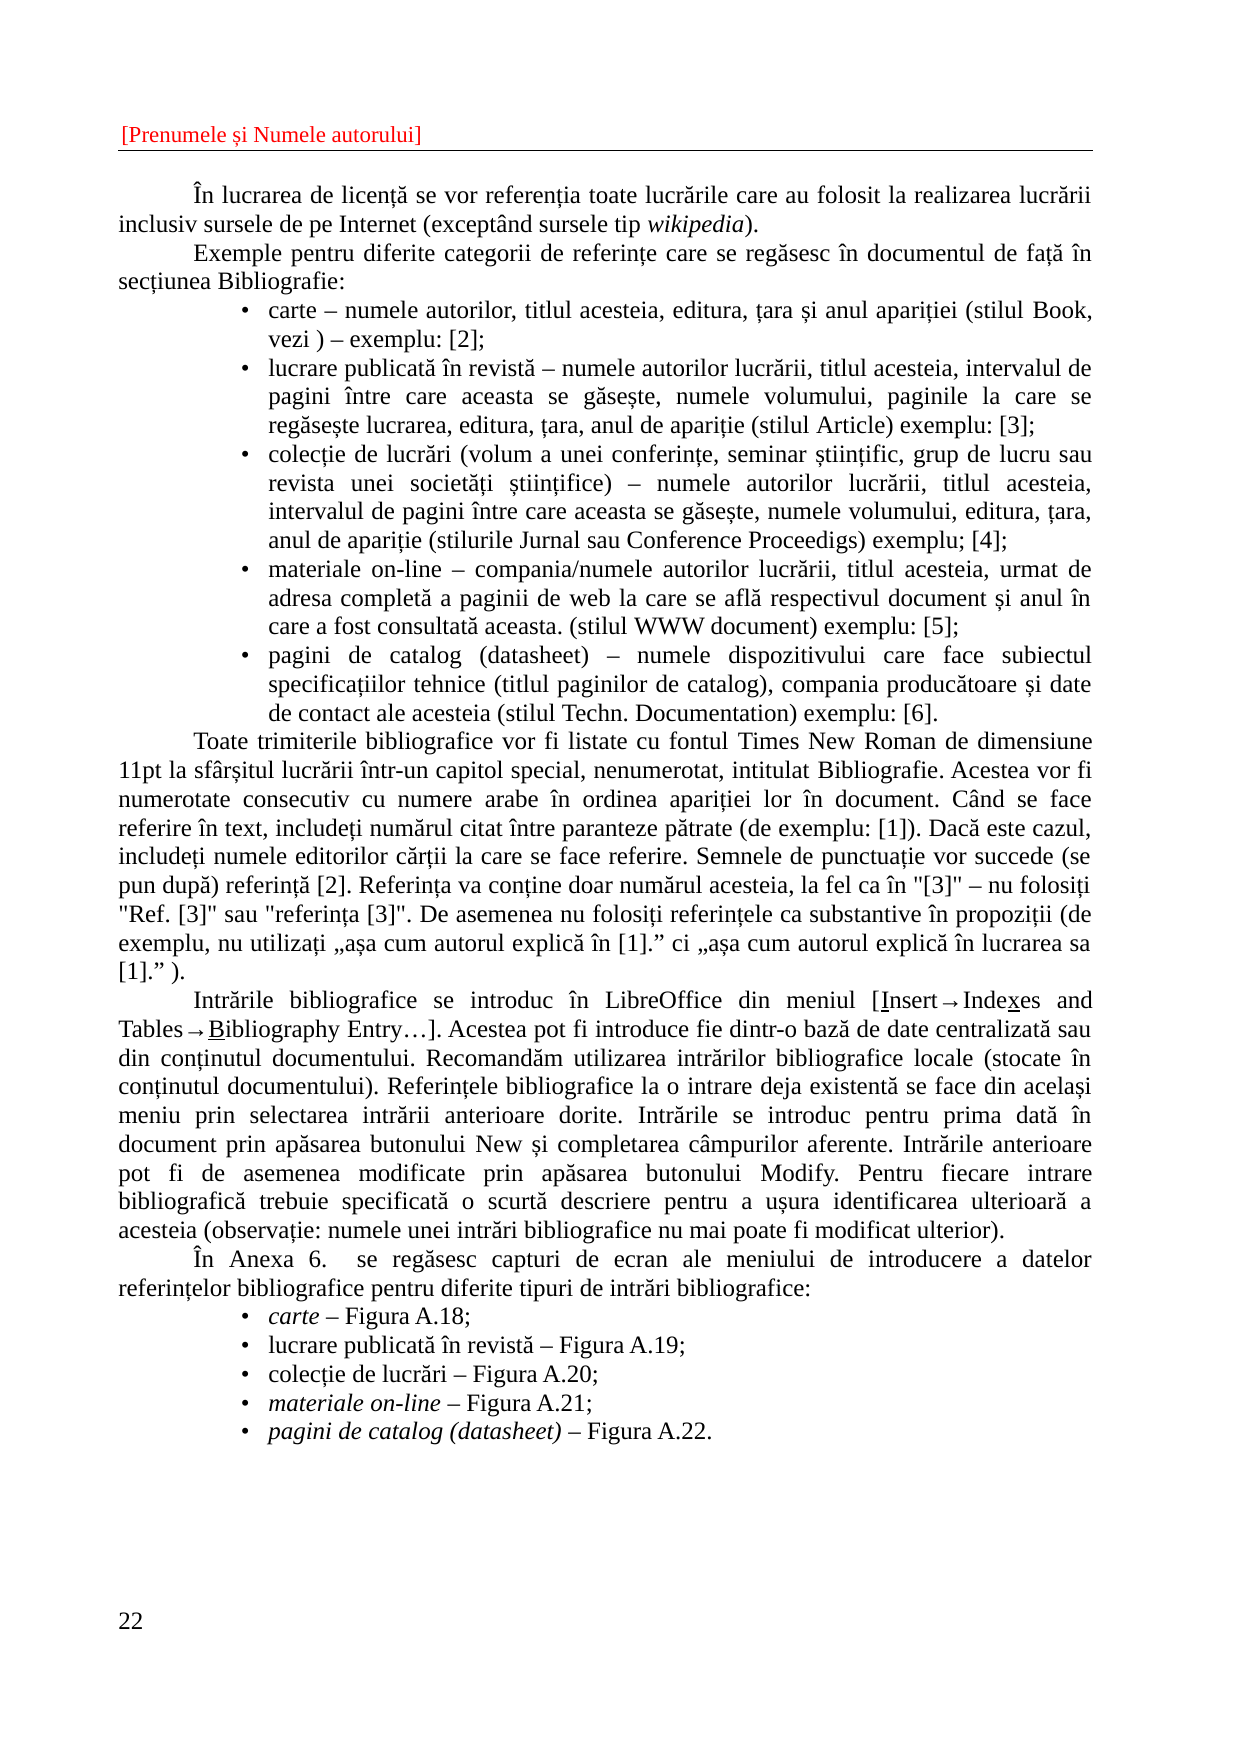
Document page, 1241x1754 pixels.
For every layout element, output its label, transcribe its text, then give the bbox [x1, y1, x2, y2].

list pagini de catalog (datasheet) – numele dispozitivului care face subiectul specificațiilor tehnice (titlul paginilor de catalog), compania producătoare și date de contact ale acesteia (stilul Techn. Documentation) exemplu: [6]. [249, 640, 1093, 726]
text Exemple pentru diferite categorii de referințe care se regăsesc în documentul de față în secțiunea Bibliografie: [118, 238, 1093, 295]
text În Anexa 6. se regăsesc capturi de ecran ale meniului de introducere a datelor referințelor bibliografice pentru diferite tipuri de intrări bibliografice: [118, 1244, 1093, 1301]
text Intrările bibliografice se introduc în LibreOffice din meniul [Insert→Indexes and Tables→Bibliography Entry…]. Acestea pot fi introduce fie dintr-o bază de date centralizată sau din conținutul documentului. Recomandăm utilizarea intrărilor bibliografice locale (stocate în conținutul documentului). Referințele bibliografice la o intrare deja existentă se face din același meniu prin selectarea intrării anterioare dorite. Intrările se introduc pentru prima dată în document prin apăsarea butonului New și completarea câmpurilor aferente. Intrările anterioare pot fi de asemenea modificate prin apăsarea butonului Modify. Pentru fiecare intrare bibliografică trebuie specificată o scurtă descriere pentru a ușura identificarea ulterioară a acesteia (observație: numele unei intrări bibliografice nu mai poate fi modificat ulterior). [118, 985, 1093, 1244]
list carte – Figura A.18; [249, 1301, 1093, 1330]
list carte – numele autorilor, titlul acesteia, editura, țara și anul apariției (stilul Book, vezi ) – exemplu: [2]; [249, 295, 1093, 353]
list materiale on-line – compania/numele autorilor lucrării, titlul acesteia, urmat de adresa completă a paginii de web la care se află respectivul document și anul în care a fost consultată aceasta. (stilul WWW document) exemplu: [5]; [249, 554, 1093, 640]
text Toate trimiterile bibliografice vor fi listate cu fontul Times New Roman de dimensiune 11pt la sfârșitul lucrării într-un capitol special, nenumerotat, intitulat Bibliografie. Acestea vor fi numerotate consecutiv cu numere arabe în ordinea apariției lor în document. Când se face referire în text, includeți numărul citat între paranteze pătrate (de exemplu: [1]). Dacă este cazul, includeți numele editorilor cărții la care se face referire. Semnele de punctuație vor succede (se pun după) referință [2]. Referința va conține doar numărul acesteia, la fel ca în "[3]" – nu folosiți "Ref. [3]" sau "referința [3]". De asemenea nu folosiți referințele ca substantive în propoziții (de exemplu, nu utilizați „așa cum autorul explică în [1].” ci „așa cum autorul explică în lucrarea sa [1].” ). [118, 726, 1093, 985]
list lucrare publicată în revistă – Figura A.19; [249, 1330, 1093, 1359]
list materiale on-line – Figura A.21; [249, 1388, 1093, 1416]
list lucrare publicată în revistă – numele autorilor lucrării, titlul acesteia, intervalul de pagini între care aceasta se găsește, numele volumului, paginile la care se regăsește lucrarea, editura, țara, anul de apariție (stilul Article) exemplu: [3]; [249, 353, 1093, 439]
list colecție de lucrări (volum a unei conferințe, seminar științific, grup de lucru sau revista unei societăți științifice) – numele autorilor lucrării, titlul acesteia, intervalul de pagini între care aceasta se găsește, numele volumului, editura, țara, anul de apariție (stilurile Jurnal sau Conference Proceedigs) exemplu; [4]; [249, 439, 1093, 554]
list pagini de catalog (datasheet) – Figura A.22. [249, 1416, 1093, 1445]
list colecție de lucrări – Figura A.20; [249, 1359, 1093, 1388]
text În lucrarea de licență se vor referenția toate lucrările care au folosit la realizarea lucrării inclusiv sursele de pe Internet (exceptând sursele tip wikipedia). [118, 180, 1093, 238]
